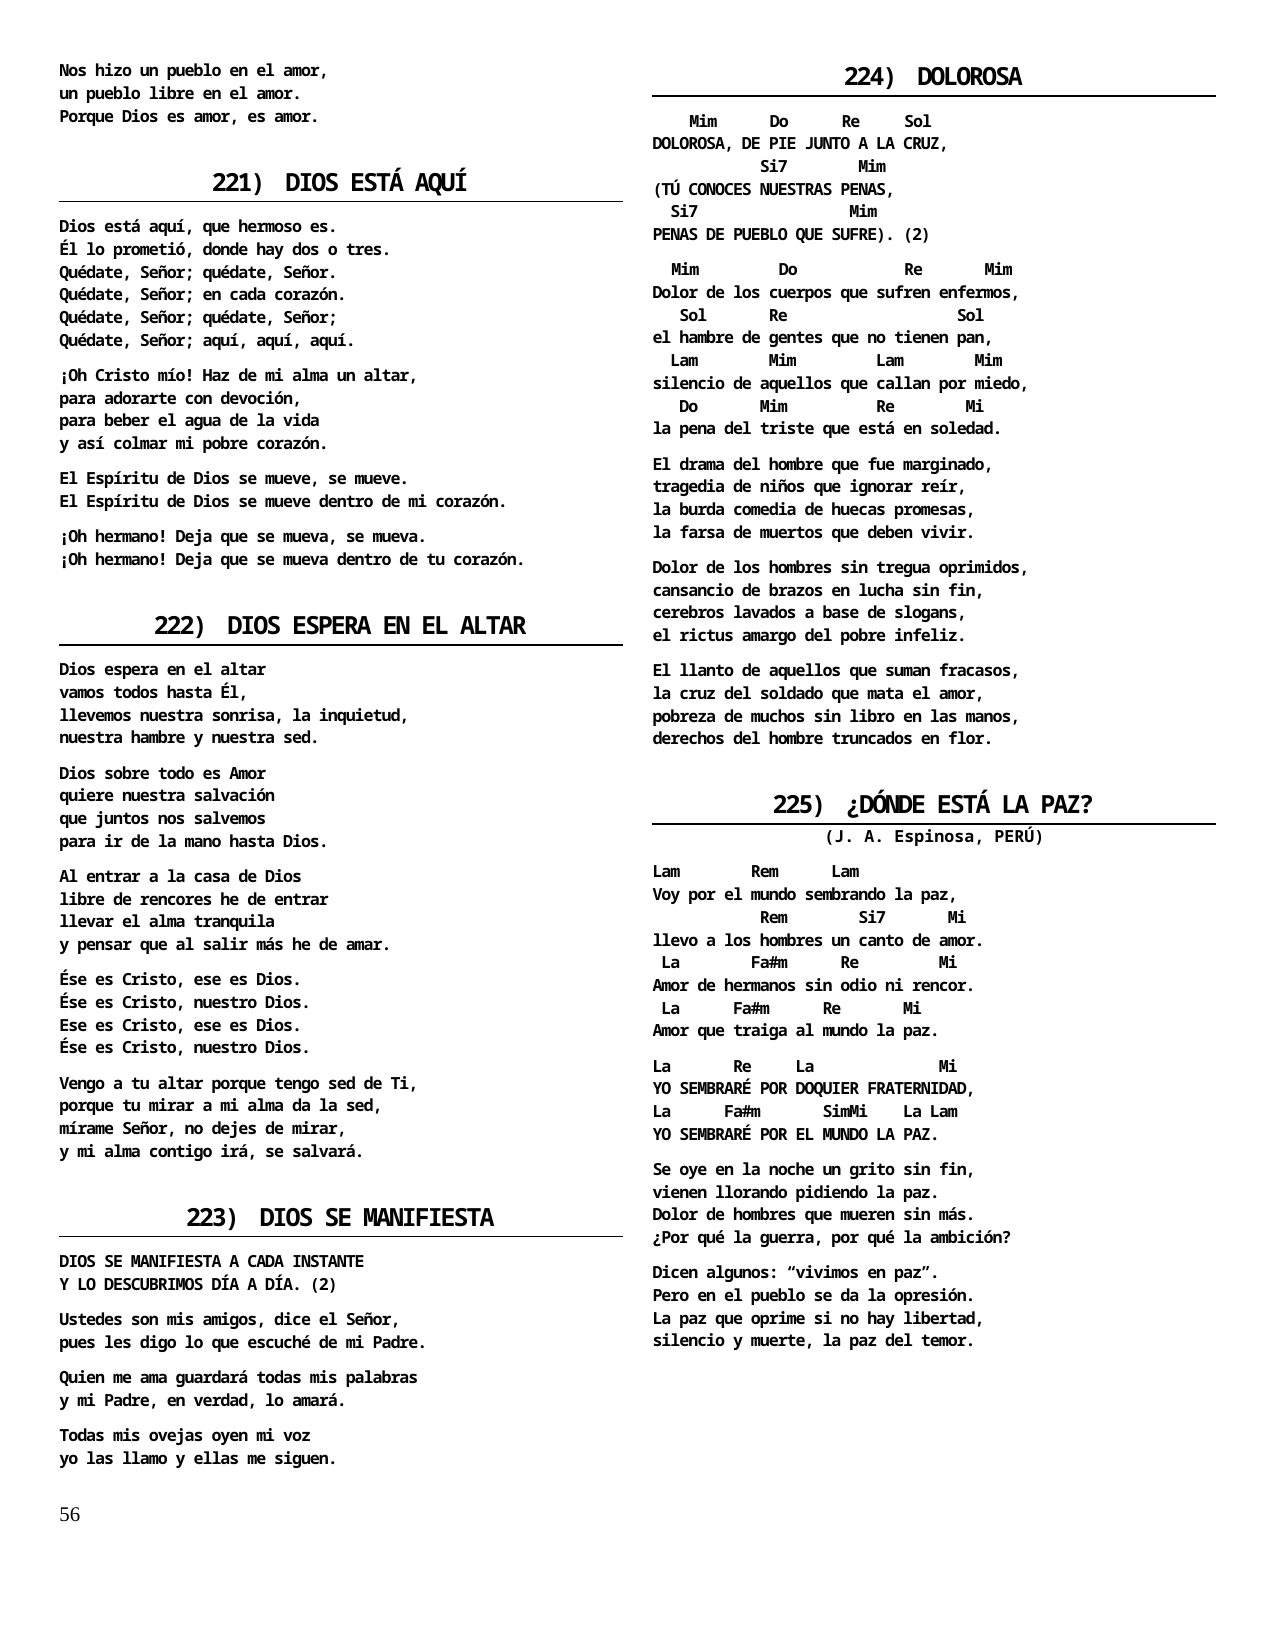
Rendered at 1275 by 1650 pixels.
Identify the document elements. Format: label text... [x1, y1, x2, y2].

text DIOS SE MANIFIESTA A CADA INSTANTE Y LO DESCUBRIMOS DÍA A DÍA. (2) [59, 1250, 623, 1295]
text El drama del hombre que fue marginado, tragedia de niños que ignorar reír, la burda comedia de huecas promesas, la farsa de muertos que deben vivir. [652, 452, 1216, 543]
text Al entrar a la casa de Dios libre de rencores he de entrar llevar el alma tranquila y pensar que al salir más he de amar. [59, 865, 623, 956]
text El Espíritu de Dios se mueve, se mueve. El Espíritu de Dios se mueve dentro de mi corazón. [59, 467, 623, 512]
text Mim Do Re Mim Dolor de los cuerpos que sufren enfermos, Sol Re Sol el hambre de gentes que no tienen pan, Lam Mim Lam Mim silencio de aquellos que callan por miedo, Do Mim Re Mi la pena del triste que está en soledad. [652, 258, 1216, 440]
text Vengo a tu altar porque tengo sed de Ti, porque tu mirar a mi alma da la sed, mírame Señor, no dejes de mirar, y mi alma contigo irá, se salvará. [59, 1071, 623, 1162]
text Dicen algunos: “vivimos en paz”. Pero en el pueblo se da la opresión. La paz que oprime si no hay libertad, silencio y muerte, la paz del temor. [652, 1261, 1216, 1352]
text Dolor de los hombres sin tregua oprimidos, cansancio de brazos en lucha sin fin, cerebros lavados a base de slogans, el rictus amargo del pobre infeliz. [652, 556, 1216, 646]
text Dios sobre todo es Amor quiere nuestra salvación que juntos nos salvemos para ir de la mano hasta Dios. [59, 761, 623, 852]
text El llanto de aquellos que suman fracasos, la cruz del soldado que mata el amor, pobreza de muchos sin libro en las manos, derechos del hombre truncados en flor. [652, 659, 1216, 750]
text ¡Oh Cristo mío! Haz de mi alma un altar, para adorarte con devoción, para beber el agua de la vida y así colmar mi pobre corazón. [59, 364, 623, 454]
text ¡Oh hermano! Deja que se mueva, se mueva. ¡Oh hermano! Deja que se mueva dentro de tu corazón. [59, 525, 623, 570]
subtitle Dios Se Manifiesta [59, 1200, 623, 1236]
text Ustedes son mis amigos, dice el Señor, pues les digo lo que escuché de mi Padre. [59, 1308, 623, 1353]
text Quien me ama guardará todas mis palabras y mi Padre, en verdad, lo amará. [59, 1366, 623, 1411]
text (J. A. Espinosa, PERÚ) [652, 825, 1216, 848]
text Ése es Cristo, ese es Dios. Ése es Cristo, nuestro Dios. Ese es Cristo, ese es Dios. Ése es Cristo, nuestro Dios. [59, 968, 623, 1059]
subtitle Dios Espera En El Altar [59, 608, 623, 644]
text Lam Rem Lam Voy por el mundo sembrando la paz, Rem Si7 Mi llevo a los hombres un canto de amor. La Fa#m Re Mi Amor de hermanos sin odio ni rencor. La Fa#m Re Mi Amor que traiga al mundo la paz. [652, 860, 1216, 1042]
text Se oye en la noche un grito sin fin, vienen llorando pidiendo la paz. Dolor de hombres que mueren sin más. ¿Por qué la guerra, por qué la ambición? [652, 1158, 1216, 1248]
subtitle Dios Está Aquí [59, 165, 623, 201]
text Dios espera en el altar vamos todos hasta Él, llevemos nuestra sonrisa, la inquietud, nuestra hambre y nuestra sed. [59, 658, 623, 749]
subtitle ¿Dónde Está La Paz? [652, 787, 1216, 823]
text Nos hizo un pueblo en el amor, un pueblo libre en el amor. Porque Dios es amor, es amor. [59, 59, 623, 127]
text Dios está aquí, que hermoso es. Él lo prometió, donde hay dos o tres. Quédate, Señor; quédate, Señor. Quédate, Señor; en cada corazón. Quédate, Señor; quédate, Señor; Quédate, Señor; aquí, aquí, aquí. [59, 215, 623, 351]
text Mim Do Re Sol DOLOROSA, DE PIE JUNTO A LA CRUZ, Si7 Mim (TÚ CONOCES NUESTRAS PENAS, Si7 Mim PENAS DE PUEBLO QUE SUFRE). (2) [652, 109, 1216, 246]
text La Re La Mi YO SEMBRARÉ POR DOQUIER FRATERNIDAD, La Fa#m SimMi La Lam YO SEMBRARÉ POR EL MUNDO LA PAZ. [652, 1054, 1216, 1145]
text Todas mis ovejas oyen mi voz yo las llamo y ellas me siguen. [59, 1424, 623, 1469]
subtitle Dolorosa [652, 59, 1216, 95]
